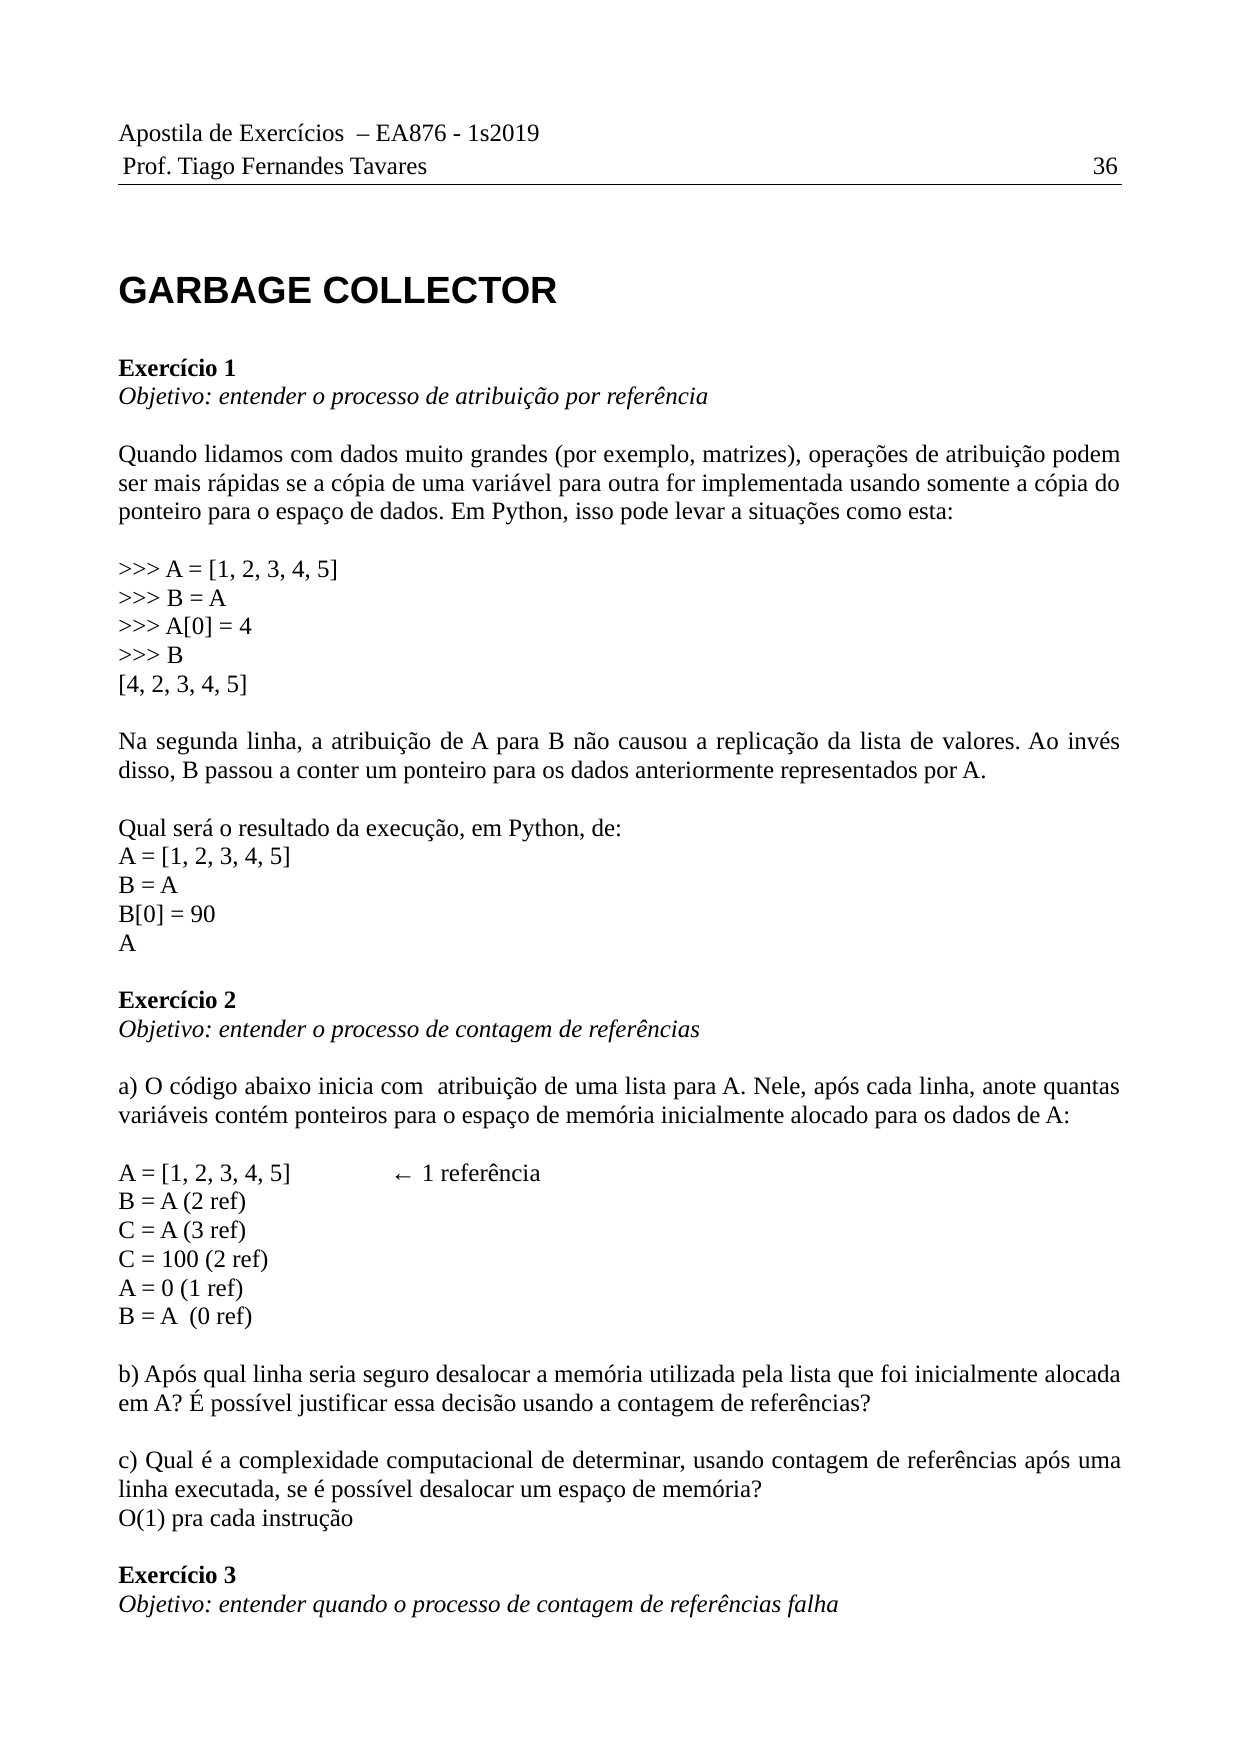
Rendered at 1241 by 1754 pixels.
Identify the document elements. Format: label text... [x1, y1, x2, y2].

text C = A (3 ref) [118, 1215, 1122, 1244]
text Objetivo: entender o processo de contagem de referências [118, 1014, 1122, 1043]
text Na segunda linha, a atribuição de A para B não causou a replicação da lista de valores. Ao invés disso, B passou a conter um ponteiro para os dados anteriormente representados por A. [118, 726, 1122, 784]
text Objetivo: entender quando o processo de contagem de referências falha [118, 1589, 1122, 1618]
text B = A (0 ref) [118, 1301, 1122, 1330]
text b) Após qual linha seria seguro desalocar a memória utilizada pela lista que foi inicialmente alocada em A? É possível justificar essa decisão usando a contagem de referências? [118, 1359, 1122, 1416]
text >>> A[0] = 4 [118, 611, 1122, 640]
text [4, 2, 3, 4, 5] [118, 669, 1122, 698]
text B[0] = 90 [118, 899, 1122, 928]
text >>> B = A [118, 583, 1122, 611]
text Exercício 1 [118, 353, 1122, 381]
text Exercício 3 [118, 1560, 1122, 1589]
text A = [1, 2, 3, 4, 5] [118, 841, 1122, 870]
text >>> A = [1, 2, 3, 4, 5] [118, 554, 1122, 583]
text Quando lidamos com dados muito grandes (por exemplo, matrizes), operações de atribuição podem ser mais rápidas se a cópia de uma variável para outra for implementada usando somente a cópia do ponteiro para o espaço de dados. Em Python, isso pode levar a situações como esta: [118, 439, 1122, 525]
text B = A (2 ref) [118, 1186, 1122, 1215]
text A [118, 928, 1122, 956]
text Objetivo: entender o processo de atribuição por referência [118, 381, 1122, 410]
text >>> B [118, 640, 1122, 669]
text C = 100 (2 ref) [118, 1244, 1122, 1273]
subtitle GARBAGE COLLECTOR [118, 268, 1122, 311]
text a) O código abaixo inicia com atribuição de uma lista para A. Nele, após cada linha, anote quantas variáveis contém ponteiros para o espaço de memória inicialmente alocado para os dados de A: [118, 1071, 1122, 1129]
text A = [1, 2, 3, 4, 5] ← 1 referência [118, 1158, 1122, 1186]
text O(1) pra cada instrução [118, 1503, 1122, 1531]
text Exercício 2 [118, 985, 1122, 1014]
text Qual será o resultado da execução, em Python, de: [118, 813, 1122, 841]
text B = A [118, 870, 1122, 899]
text A = 0 (1 ref) [118, 1273, 1122, 1301]
text c) Qual é a complexidade computacional de determinar, usando contagem de referências após uma linha executada, se é possível desalocar um espaço de memória? [118, 1445, 1122, 1503]
